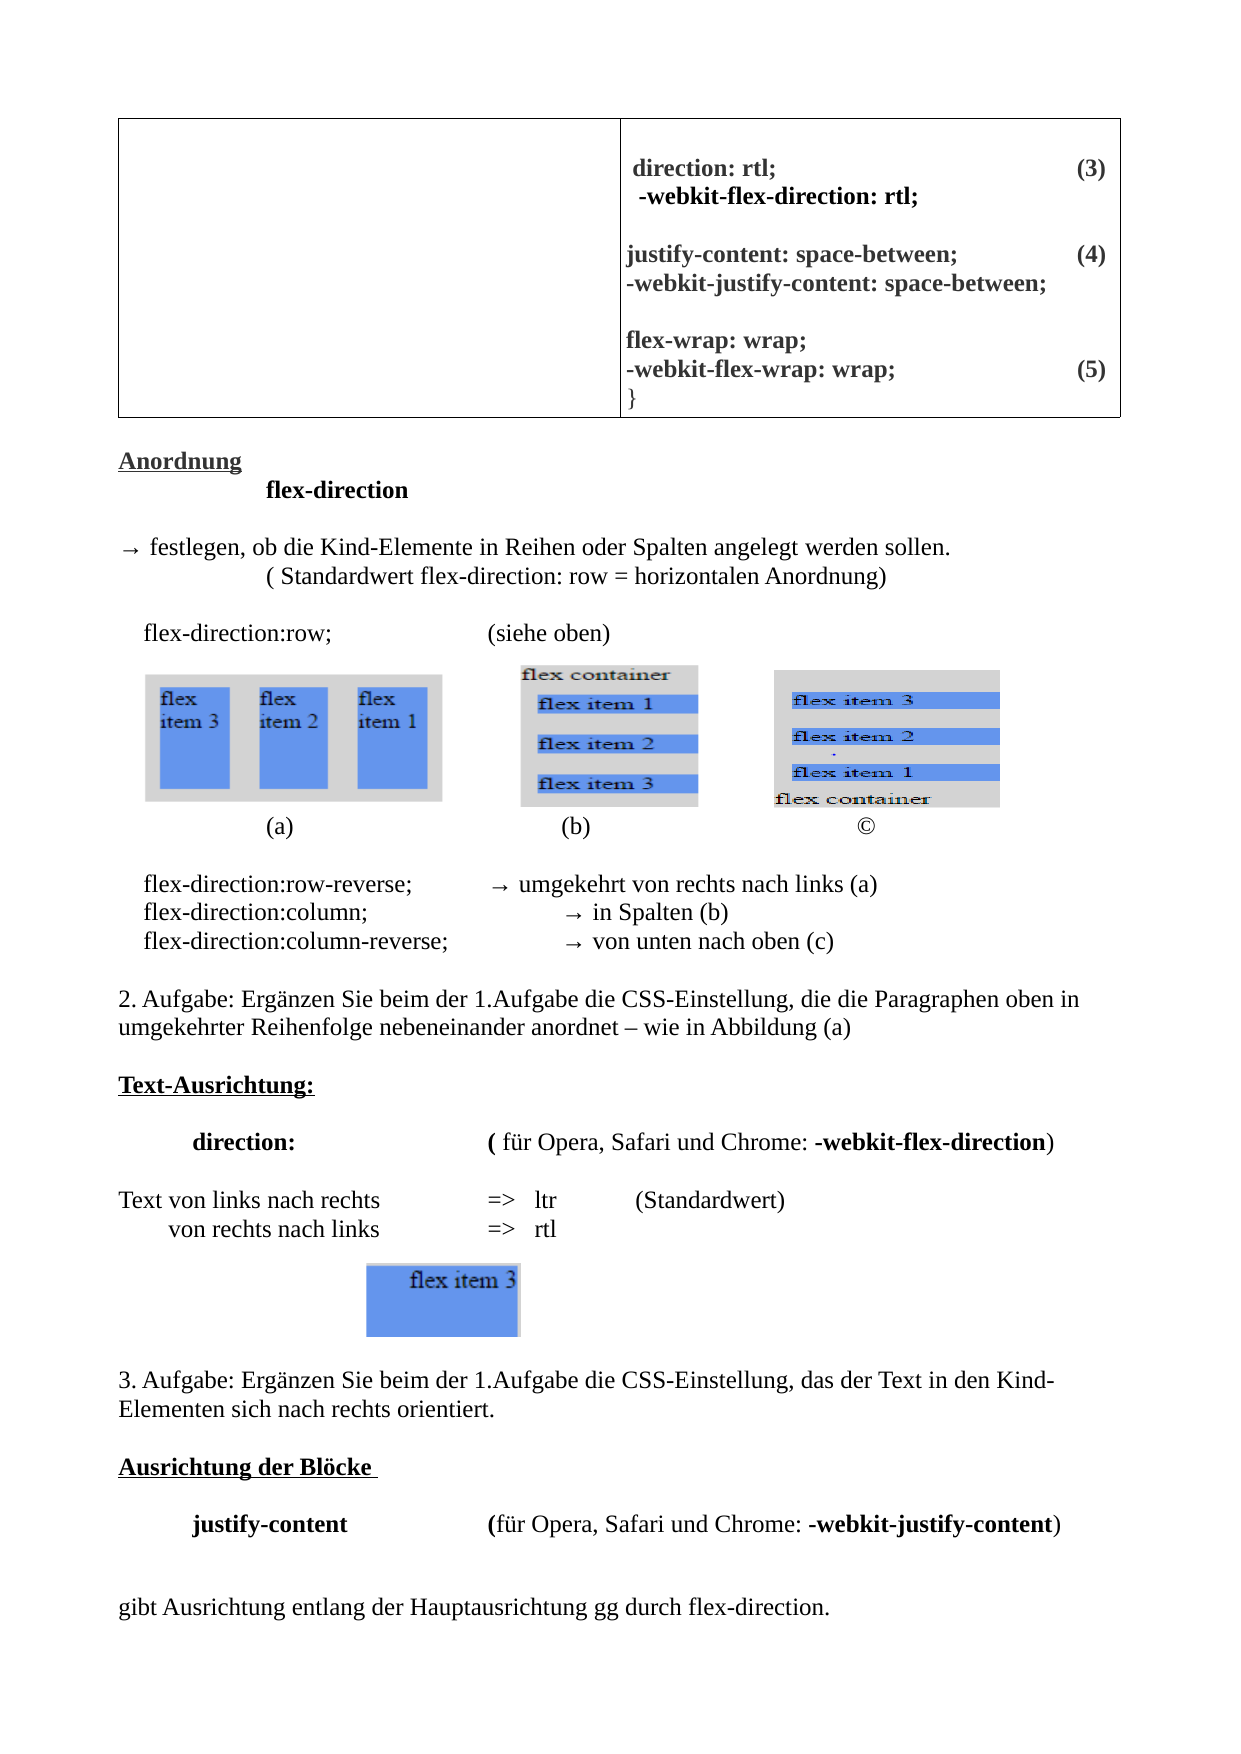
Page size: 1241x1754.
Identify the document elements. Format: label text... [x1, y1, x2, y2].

text von rechts nach links => rtl [118, 1214, 1122, 1242]
text Text von links nach rechts => ltr (Standardwert) [118, 1185, 1122, 1214]
text → festlegen, ob die Kind-Elemente in Reihen oder Spalten angelegt werden sollen. [118, 532, 1122, 561]
text Anordnung [118, 446, 1122, 475]
text (a) (b) © [118, 647, 1122, 840]
picture [366, 1263, 521, 1337]
picture [135, 667, 453, 812]
text flex-direction:row; (siehe oben) [118, 618, 1122, 647]
text justify-content (für Opera, Safari und Chrome: -webkit-justify-content) [118, 1509, 1122, 1538]
table_cell [119, 119, 620, 417]
text Text-Ausrichtung: [118, 1070, 1122, 1099]
text gibt Ausrichtung entlang der Hauptausrichtung gg durch flex-direction. [118, 1592, 1122, 1621]
table_cell direction: rtl; (3) -webkit-flex-direction: rtl; justify-content: space-between; (4) -webkit-justify-content: space-between; flex-wrap: wrap; -webkit-flex-wrap: wrap; (5) } [621, 119, 1120, 417]
text 3. Aufgabe: Ergänzen Sie beim der 1.Aufgabe die CSS-Einstellung, das der Text in den Kind-Elementen sich nach rechts orientiert. [118, 1366, 1122, 1423]
text flex-direction:column; → in Spalten (b) [118, 897, 1122, 926]
picture [773, 670, 1000, 808]
text Ausrichtung der Blöcke [118, 1452, 1122, 1481]
text flex-direction:column-reverse; → von unten nach oben (c) [118, 926, 1122, 955]
text flex-direction [118, 475, 1122, 503]
picture [517, 660, 699, 807]
text 2. Aufgabe: Ergänzen Sie beim der 1.Aufgabe die CSS-Einstellung, die die Paragraphen oben in umgekehrter Reihenfolge nebeneinander anordnet – wie in Abbildung (a) [118, 984, 1122, 1041]
text ( Standardwert flex-direction: row = horizontalen Anordnung) [118, 561, 1122, 590]
text direction: ( für Opera, Safari und Chrome: -webkit-flex-direction) [118, 1127, 1122, 1156]
text flex-direction:row-reverse; → umgekehrt von rechts nach links (a) [118, 869, 1122, 897]
